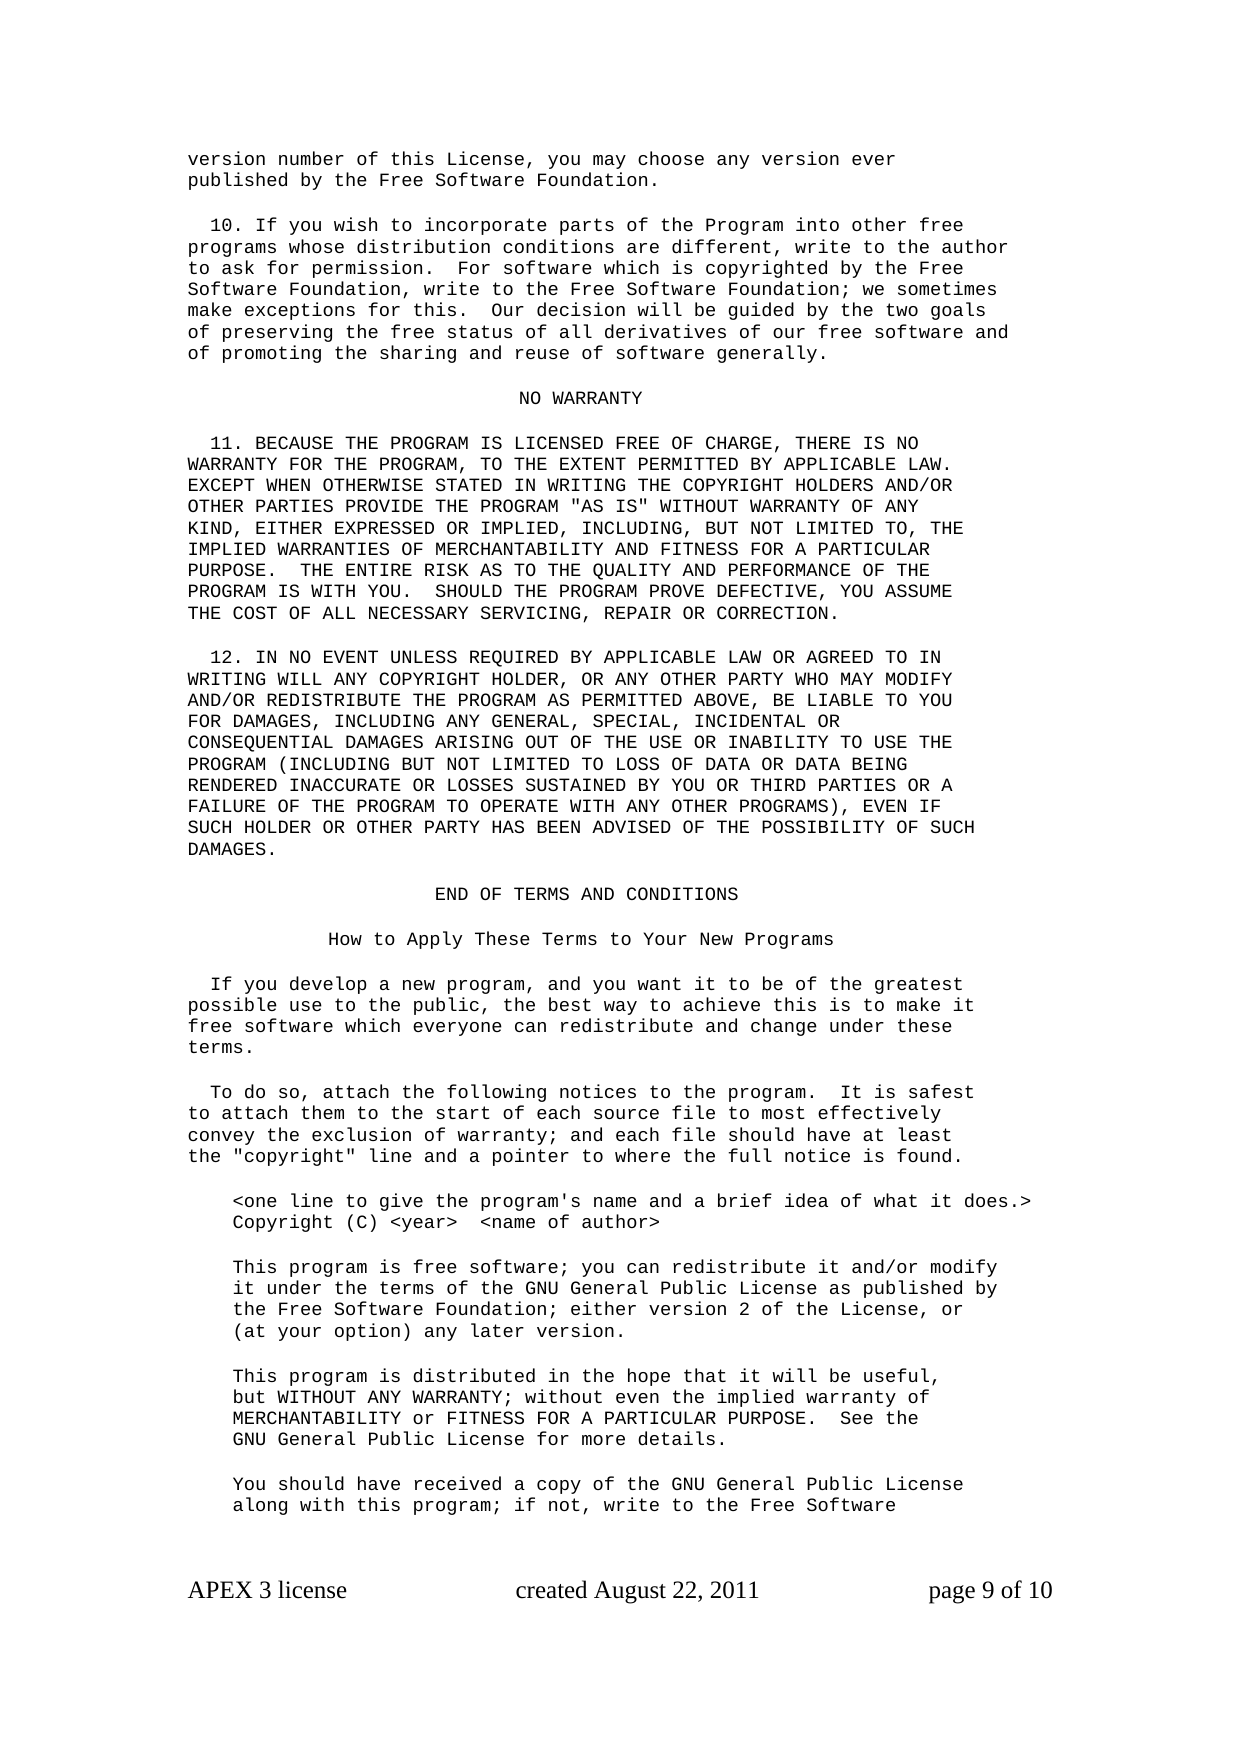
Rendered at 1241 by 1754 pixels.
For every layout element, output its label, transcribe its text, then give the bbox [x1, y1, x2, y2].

text DAMAGES. [187, 839, 1053, 861]
text WARRANTY FOR THE PROGRAM, TO THE EXTENT PERMITTED BY APPLICABLE LAW. [187, 455, 1053, 476]
text This program is free software; you can redistribute it and/or modify [187, 1258, 1053, 1279]
text 12. IN NO EVENT UNLESS REQUIRED BY APPLICABLE LAW OR AGREED TO IN [187, 648, 1053, 669]
text NO WARRANTY [187, 388, 1053, 410]
text You should have received a copy of the GNU General Public License [187, 1475, 1053, 1496]
text the "copyright" line and a pointer to where the full notice is found. [187, 1147, 1053, 1168]
text but WITHOUT ANY WARRANTY; without even the implied warranty of [187, 1388, 1053, 1409]
text FAILURE OF THE PROGRAM TO OPERATE WITH ANY OTHER PROGRAMS), EVEN IF [187, 797, 1053, 818]
text KIND, EITHER EXPRESSED OR IMPLIED, INCLUDING, BUT NOT LIMITED TO, THE [187, 518, 1053, 540]
text GNU General Public License for more details. [187, 1430, 1053, 1451]
text IMPLIED WARRANTIES OF MERCHANTABILITY AND FITNESS FOR A PARTICULAR [187, 540, 1053, 561]
text version number of this License, you may choose any version ever [187, 150, 1053, 171]
text terms. [187, 1038, 1053, 1059]
text PURPOSE. THE ENTIRE RISK AS TO THE QUALITY AND PERFORMANCE OF THE [187, 561, 1053, 582]
text THE COST OF ALL NECESSARY SERVICING, REPAIR OR CORRECTION. [187, 603, 1053, 625]
text free software which everyone can redistribute and change under these [187, 1017, 1053, 1038]
text programs whose distribution conditions are different, write to the author [187, 237, 1053, 259]
text WRITING WILL ANY COPYRIGHT HOLDER, OR ANY OTHER PARTY WHO MAY MODIFY [187, 669, 1053, 691]
text along with this program; if not, write to the Free Software [187, 1496, 1053, 1517]
text <one line to give the program's name and a brief idea of what it does.> [187, 1192, 1053, 1213]
text OTHER PARTIES PROVIDE THE PROGRAM "AS IS" WITHOUT WARRANTY OF ANY [187, 497, 1053, 518]
text of promoting the sharing and reuse of software generally. [187, 344, 1053, 365]
text convey the exclusion of warranty; and each file should have at least [187, 1125, 1053, 1147]
text FOR DAMAGES, INCLUDING ANY GENERAL, SPECIAL, INCIDENTAL OR [187, 712, 1053, 733]
text possible use to the public, the best way to achieve this is to make it [187, 996, 1053, 1017]
text EXCEPT WHEN OTHERWISE STATED IN WRITING THE COPYRIGHT HOLDERS AND/OR [187, 476, 1053, 497]
text make exceptions for this. Our decision will be guided by the two goals [187, 301, 1053, 322]
text If you develop a new program, and you want it to be of the greatest [187, 974, 1053, 996]
text Software Foundation, write to the Free Software Foundation; we sometimes [187, 280, 1053, 301]
text of preserving the free status of all derivatives of our free software and [187, 322, 1053, 344]
text END OF TERMS AND CONDITIONS [187, 884, 1053, 906]
text (at your option) any later version. [187, 1321, 1053, 1343]
text the Free Software Foundation; either version 2 of the License, or [187, 1300, 1053, 1321]
text to attach them to the start of each source file to most effectively [187, 1104, 1053, 1125]
text SUCH HOLDER OR OTHER PARTY HAS BEEN ADVISED OF THE POSSIBILITY OF SUCH [187, 818, 1053, 839]
text CONSEQUENTIAL DAMAGES ARISING OUT OF THE USE OR INABILITY TO USE THE [187, 733, 1053, 754]
text To do so, attach the following notices to the program. It is safest [187, 1083, 1053, 1104]
text it under the terms of the GNU General Public License as published by [187, 1279, 1053, 1300]
text PROGRAM IS WITH YOU. SHOULD THE PROGRAM PROVE DEFECTIVE, YOU ASSUME [187, 582, 1053, 603]
text RENDERED INACCURATE OR LOSSES SUSTAINED BY YOU OR THIRD PARTIES OR A [187, 776, 1053, 797]
text How to Apply These Terms to Your New Programs [187, 929, 1053, 951]
text 10. If you wish to incorporate parts of the Program into other free [187, 216, 1053, 237]
text Copyright (C) <year> <name of author> [187, 1213, 1053, 1234]
text published by the Free Software Foundation. [187, 171, 1053, 192]
text 11. BECAUSE THE PROGRAM IS LICENSED FREE OF CHARGE, THERE IS NO [187, 433, 1053, 455]
text PROGRAM (INCLUDING BUT NOT LIMITED TO LOSS OF DATA OR DATA BEING [187, 754, 1053, 776]
text to ask for permission. For software which is copyrighted by the Free [187, 259, 1053, 280]
text This program is distributed in the hope that it will be useful, [187, 1366, 1053, 1388]
text AND/OR REDISTRIBUTE THE PROGRAM AS PERMITTED ABOVE, BE LIABLE TO YOU [187, 691, 1053, 712]
text MERCHANTABILITY or FITNESS FOR A PARTICULAR PURPOSE. See the [187, 1409, 1053, 1430]
